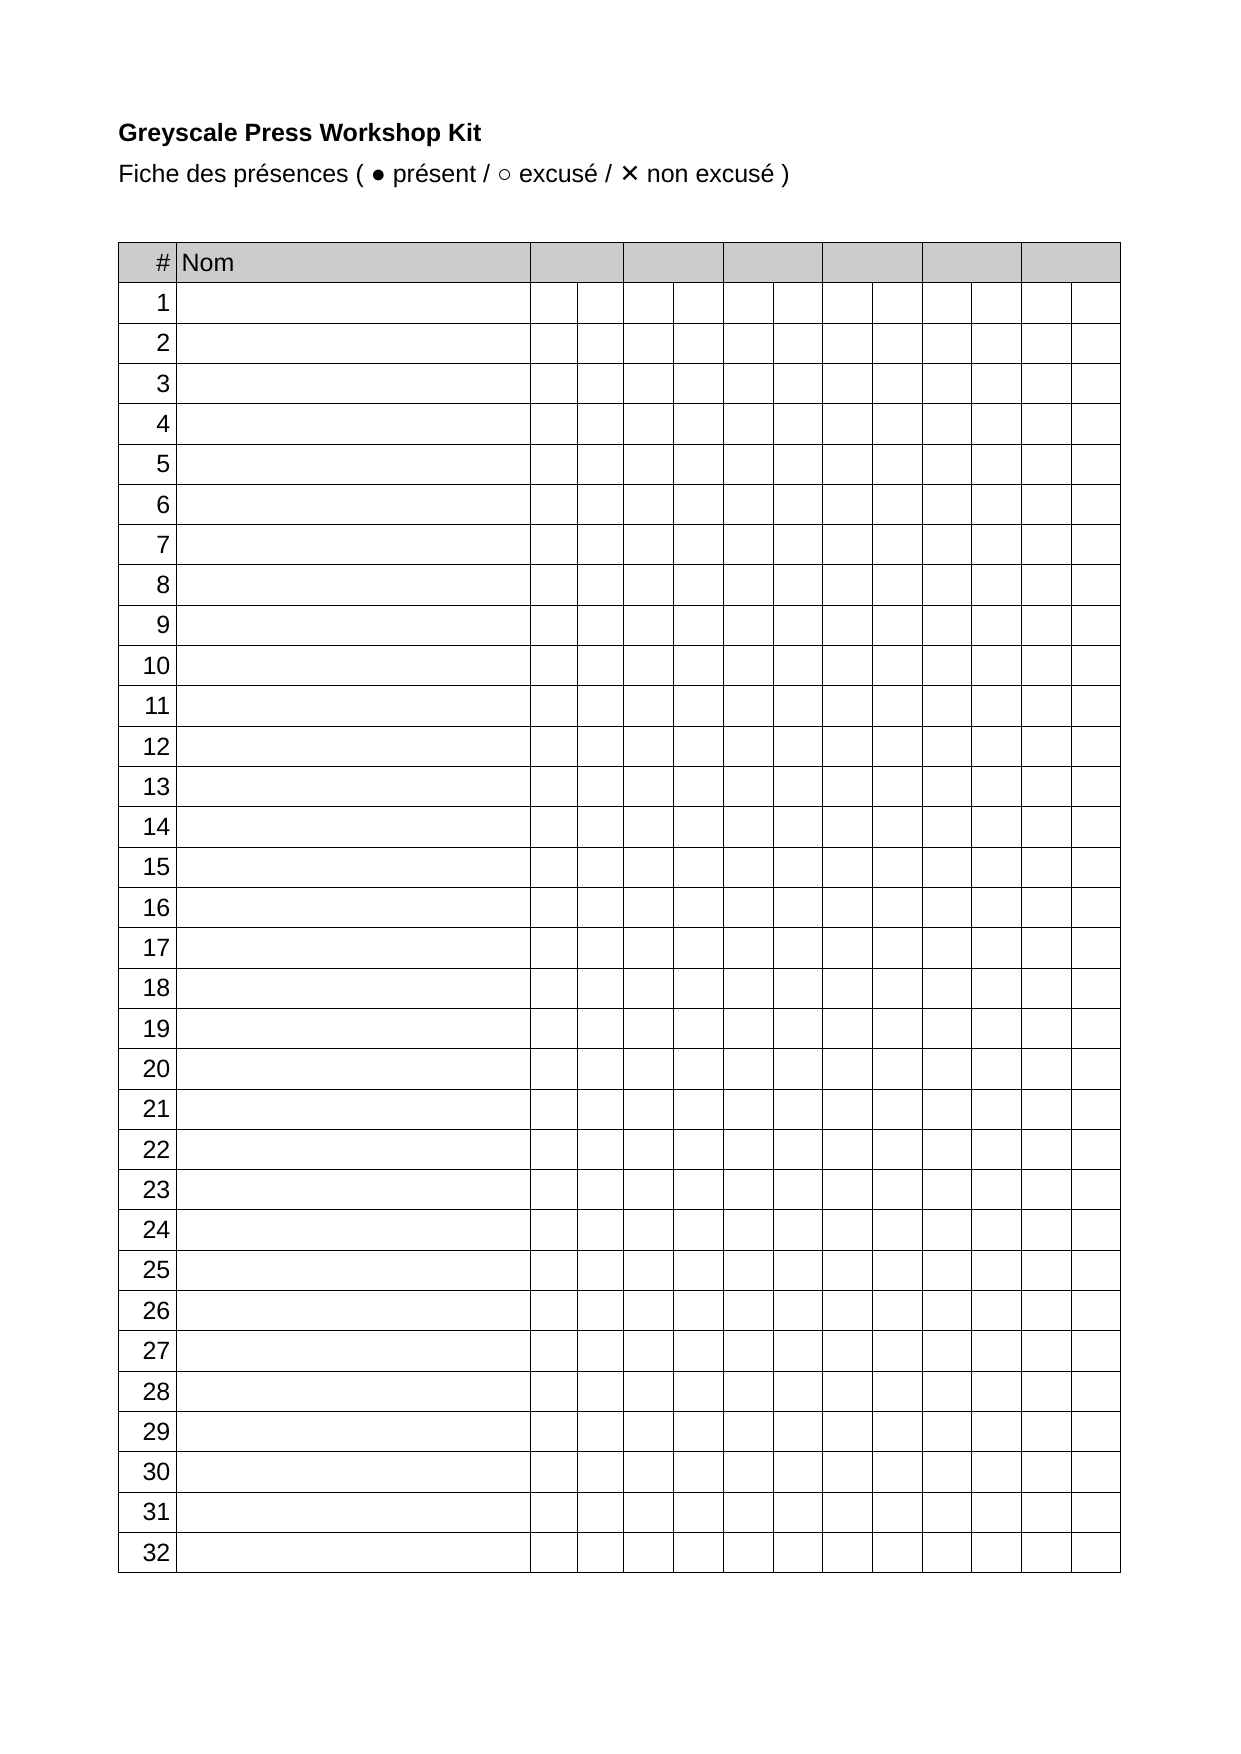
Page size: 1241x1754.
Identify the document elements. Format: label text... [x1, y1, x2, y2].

table_cell [972, 565, 1021, 605]
table_cell [774, 1210, 822, 1250]
table_cell [674, 283, 723, 322]
table_cell [1072, 1291, 1120, 1330]
table_cell [624, 485, 673, 524]
table_cell 22 [119, 1130, 176, 1169]
table_cell [823, 1090, 872, 1129]
table_cell [1072, 1130, 1120, 1169]
table_header # [119, 243, 176, 282]
table_cell [1072, 1009, 1120, 1048]
table_cell [972, 1009, 1021, 1048]
table_cell [823, 485, 872, 524]
table_cell [674, 1331, 723, 1371]
table_cell [873, 283, 922, 322]
table_cell [1022, 1009, 1071, 1048]
table_cell [774, 1130, 822, 1169]
table_cell [531, 1331, 577, 1371]
table_cell [177, 1251, 530, 1290]
table_cell [1072, 1170, 1120, 1209]
table_cell 13 [119, 767, 176, 806]
table_header [724, 243, 822, 282]
table_cell [972, 404, 1021, 443]
table_cell [774, 485, 822, 524]
table_cell 11 [119, 686, 176, 726]
table_cell [177, 445, 530, 484]
table_cell [823, 1493, 872, 1532]
table_cell [177, 1130, 530, 1169]
table_cell [823, 1452, 872, 1492]
table_cell [1022, 525, 1071, 564]
table_cell [177, 1412, 530, 1451]
table_cell [823, 324, 872, 363]
table_cell [823, 445, 872, 484]
table_cell [774, 1412, 822, 1451]
table_cell [873, 1493, 922, 1532]
text Greyscale Press Workshop Kit [118, 118, 1122, 147]
table_cell [972, 1130, 1021, 1169]
table_cell [774, 928, 822, 967]
table_cell [972, 888, 1021, 927]
table_cell [1022, 283, 1071, 322]
table_cell [873, 928, 922, 967]
table_cell [624, 969, 673, 1008]
table_cell [823, 364, 872, 403]
table_cell [1022, 646, 1071, 685]
table_cell [531, 1170, 577, 1209]
table_cell [774, 1291, 822, 1330]
table_cell [972, 283, 1021, 322]
table_cell [624, 1210, 673, 1250]
table_cell [624, 283, 673, 322]
table_cell [674, 1251, 723, 1290]
table_cell [972, 485, 1021, 524]
table_cell [823, 1372, 872, 1411]
table_cell [177, 969, 530, 1008]
table_cell [531, 727, 577, 766]
table_cell [774, 404, 822, 443]
table_cell [1072, 485, 1120, 524]
table_cell [972, 1090, 1021, 1129]
table_cell [873, 888, 922, 927]
table_cell [1072, 606, 1120, 645]
table_cell [923, 1090, 971, 1129]
table_cell [531, 1009, 577, 1048]
table_cell [624, 1372, 673, 1411]
table_cell [873, 807, 922, 847]
table_cell [674, 727, 723, 766]
table_cell [774, 324, 822, 363]
table_cell [923, 565, 971, 605]
table_cell [674, 1009, 723, 1048]
table_cell [972, 525, 1021, 564]
table_cell [578, 445, 623, 484]
table_cell [823, 1291, 872, 1330]
table_cell [1022, 364, 1071, 403]
table_cell [1072, 404, 1120, 443]
table_cell [578, 1251, 623, 1290]
table_cell [1072, 1251, 1120, 1290]
text Fiche des présences ( ● présent / ○ excusé / ✕ non excusé ) [118, 159, 1122, 188]
table_cell [774, 807, 822, 847]
table_cell [923, 1170, 971, 1209]
table_cell [823, 1533, 872, 1572]
table_cell [972, 1251, 1021, 1290]
table_cell [823, 686, 872, 726]
table_cell [873, 767, 922, 806]
table_cell [578, 1210, 623, 1250]
table_cell [624, 807, 673, 847]
table_cell [531, 404, 577, 443]
table_cell [1022, 1090, 1071, 1129]
table_cell [531, 767, 577, 806]
table_cell [1072, 1533, 1120, 1572]
table_cell 16 [119, 888, 176, 927]
table_cell 15 [119, 848, 176, 887]
table_cell [624, 1291, 673, 1330]
table_cell [923, 606, 971, 645]
table_cell [724, 364, 773, 403]
table_cell [578, 969, 623, 1008]
table_cell [578, 606, 623, 645]
table_cell [674, 686, 723, 726]
table_cell 30 [119, 1452, 176, 1492]
table_cell [624, 848, 673, 887]
table_cell 31 [119, 1493, 176, 1532]
table_cell [177, 1049, 530, 1088]
table_cell [1022, 404, 1071, 443]
table_cell [578, 727, 623, 766]
table_cell [823, 848, 872, 887]
table_cell [624, 1170, 673, 1209]
table_cell [177, 1009, 530, 1048]
table_cell [674, 404, 723, 443]
table_cell 1 [119, 283, 176, 322]
table_cell [1072, 686, 1120, 726]
table_cell [531, 485, 577, 524]
table_cell [624, 1009, 673, 1048]
table_cell 8 [119, 565, 176, 605]
table_cell [578, 1493, 623, 1532]
table_cell [531, 888, 577, 927]
table_cell [873, 1291, 922, 1330]
table_cell [972, 646, 1021, 685]
table_cell [177, 928, 530, 967]
table_cell [823, 1251, 872, 1290]
table_cell [923, 807, 971, 847]
table_cell [1022, 1251, 1071, 1290]
table_cell [531, 364, 577, 403]
table_cell [674, 606, 723, 645]
table_cell [1022, 1452, 1071, 1492]
table_cell [674, 848, 723, 887]
table_cell 25 [119, 1251, 176, 1290]
table_cell [624, 525, 673, 564]
table_cell [177, 283, 530, 322]
table_cell [1072, 1493, 1120, 1532]
table_cell [624, 1130, 673, 1169]
table_cell [923, 646, 971, 685]
table_cell [724, 1372, 773, 1411]
table_cell [774, 606, 822, 645]
table_cell [674, 1170, 723, 1209]
table_cell [1072, 364, 1120, 403]
table_cell [177, 767, 530, 806]
table_cell [724, 404, 773, 443]
table_cell [823, 1130, 872, 1169]
table_cell [873, 848, 922, 887]
table_cell [724, 1170, 773, 1209]
table_cell [873, 1372, 922, 1411]
table_cell [873, 565, 922, 605]
table_header [923, 243, 1021, 282]
table_cell [578, 1009, 623, 1048]
table_cell [1072, 1372, 1120, 1411]
table_cell [972, 767, 1021, 806]
table_cell [1022, 1331, 1071, 1371]
table_cell [177, 727, 530, 766]
table_cell [177, 404, 530, 443]
table_cell [674, 1452, 723, 1492]
table_cell [823, 888, 872, 927]
table_cell [624, 1493, 673, 1532]
table_cell [531, 606, 577, 645]
table_cell [873, 1251, 922, 1290]
table_cell [531, 525, 577, 564]
table_cell [724, 445, 773, 484]
table_cell [177, 1372, 530, 1411]
table_cell [774, 525, 822, 564]
table_cell [972, 727, 1021, 766]
table_cell 4 [119, 404, 176, 443]
table_cell [1072, 525, 1120, 564]
table_cell [774, 1372, 822, 1411]
table_cell [774, 1009, 822, 1048]
table_cell [177, 848, 530, 887]
table_cell [972, 1331, 1021, 1371]
table_cell [923, 1533, 971, 1572]
table_cell [674, 969, 723, 1008]
table_cell [531, 565, 577, 605]
table_cell [823, 283, 872, 322]
table_cell [1022, 1533, 1071, 1572]
table_cell [624, 606, 673, 645]
table_cell [823, 606, 872, 645]
table_cell [823, 807, 872, 847]
table_cell [873, 1412, 922, 1451]
table_cell [674, 646, 723, 685]
table_cell [873, 1210, 922, 1250]
table_cell [873, 1090, 922, 1129]
table_cell [774, 686, 822, 726]
table_cell [972, 324, 1021, 363]
table_header [1022, 243, 1120, 282]
table_cell [873, 727, 922, 766]
table_cell [724, 324, 773, 363]
table_cell [578, 283, 623, 322]
table_cell [1022, 928, 1071, 967]
table_cell [177, 364, 530, 403]
table_cell [724, 1009, 773, 1048]
table_cell [531, 324, 577, 363]
table_cell [823, 1049, 872, 1088]
table_cell [873, 364, 922, 403]
table_cell [774, 1170, 822, 1209]
table_cell [578, 525, 623, 564]
table_cell 26 [119, 1291, 176, 1330]
table_cell [724, 283, 773, 322]
table_cell [1022, 485, 1071, 524]
table_cell [674, 485, 723, 524]
table_cell 19 [119, 1009, 176, 1048]
table_cell [578, 565, 623, 605]
table_cell [624, 928, 673, 967]
table_cell [873, 1009, 922, 1048]
table_cell [177, 888, 530, 927]
table_cell [774, 283, 822, 322]
table_cell [972, 1372, 1021, 1411]
table_cell [972, 1493, 1021, 1532]
table_cell [823, 1331, 872, 1371]
table_cell [724, 485, 773, 524]
table_cell [1022, 888, 1071, 927]
table_cell [724, 525, 773, 564]
table_cell [823, 1412, 872, 1451]
table_cell [578, 485, 623, 524]
table_cell [531, 1210, 577, 1250]
table_cell [1072, 646, 1120, 685]
table_cell [923, 485, 971, 524]
table_cell [674, 324, 723, 363]
table_cell 21 [119, 1090, 176, 1129]
table_cell [1072, 807, 1120, 847]
table_cell [923, 928, 971, 967]
table_cell [923, 1049, 971, 1088]
table_cell [1022, 1130, 1071, 1169]
table_cell [923, 1251, 971, 1290]
table_header [823, 243, 922, 282]
table_cell [578, 1291, 623, 1330]
table_cell [578, 807, 623, 847]
table_cell [578, 646, 623, 685]
table_cell [531, 646, 577, 685]
table_cell 29 [119, 1412, 176, 1451]
table_cell [972, 606, 1021, 645]
table_cell [724, 606, 773, 645]
table_header Nom [177, 243, 530, 282]
table_cell [578, 324, 623, 363]
table_cell [873, 1452, 922, 1492]
table_cell [1022, 1291, 1071, 1330]
table_cell [873, 1170, 922, 1209]
table_cell [1022, 324, 1071, 363]
table_cell 27 [119, 1331, 176, 1371]
table_cell [674, 364, 723, 403]
table_cell [823, 727, 872, 766]
table_cell [1022, 727, 1071, 766]
table_cell [923, 1452, 971, 1492]
table_cell [1022, 606, 1071, 645]
table_cell [177, 1533, 530, 1572]
table_cell [531, 686, 577, 726]
table_cell [972, 1170, 1021, 1209]
table_cell [674, 1090, 723, 1129]
table_cell [674, 1372, 723, 1411]
table_cell [724, 646, 773, 685]
table_cell [774, 1331, 822, 1371]
table_cell [774, 565, 822, 605]
table_cell 7 [119, 525, 176, 564]
table_cell [578, 1533, 623, 1572]
table_cell [923, 525, 971, 564]
table_cell [674, 807, 723, 847]
table_cell [873, 1049, 922, 1088]
table_cell [972, 848, 1021, 887]
table_cell [624, 767, 673, 806]
table_cell [972, 1412, 1021, 1451]
table_cell [972, 928, 1021, 967]
table_cell [724, 767, 773, 806]
table_cell [674, 1130, 723, 1169]
table_cell [624, 324, 673, 363]
table_cell [674, 928, 723, 967]
table_cell [531, 1291, 577, 1330]
table_cell [578, 686, 623, 726]
table_cell [578, 364, 623, 403]
table_cell [923, 404, 971, 443]
table_cell [1072, 928, 1120, 967]
table_cell [1072, 565, 1120, 605]
table_cell [531, 1533, 577, 1572]
table_cell 9 [119, 606, 176, 645]
table_cell [724, 1493, 773, 1532]
table_cell [674, 1049, 723, 1088]
table_cell [823, 525, 872, 564]
table_cell [823, 646, 872, 685]
table_cell [177, 606, 530, 645]
table_cell [972, 1452, 1021, 1492]
table_cell [873, 445, 922, 484]
table_cell [578, 848, 623, 887]
table_cell [724, 565, 773, 605]
table_cell 6 [119, 485, 176, 524]
table_cell [724, 969, 773, 1008]
table_cell [531, 807, 577, 847]
table_cell [923, 686, 971, 726]
table_cell [1072, 1331, 1120, 1371]
table_cell [972, 445, 1021, 484]
table_cell 23 [119, 1170, 176, 1209]
table_cell [1072, 888, 1120, 927]
table_cell [1072, 1452, 1120, 1492]
table_cell 28 [119, 1372, 176, 1411]
table_cell [873, 1533, 922, 1572]
table_cell 17 [119, 928, 176, 967]
table_cell [177, 1090, 530, 1129]
table_cell [923, 888, 971, 927]
table_cell [972, 1210, 1021, 1250]
table_cell [724, 807, 773, 847]
table_cell [674, 888, 723, 927]
table_cell [724, 1533, 773, 1572]
table_cell [177, 1291, 530, 1330]
table_cell [724, 1291, 773, 1330]
table_cell [823, 404, 872, 443]
table_cell [724, 686, 773, 726]
table_cell [624, 686, 673, 726]
table_cell [873, 525, 922, 564]
table_cell [873, 404, 922, 443]
table_cell [624, 1452, 673, 1492]
table_cell [177, 807, 530, 847]
table_cell [774, 848, 822, 887]
table_cell [177, 1452, 530, 1492]
table_cell [873, 606, 922, 645]
table_cell [1072, 969, 1120, 1008]
table_cell [1022, 807, 1071, 847]
table_cell [578, 1090, 623, 1129]
table_cell 5 [119, 445, 176, 484]
table_cell [972, 1291, 1021, 1330]
table_cell [624, 1331, 673, 1371]
table_cell [531, 1130, 577, 1169]
table_cell [923, 1291, 971, 1330]
table_cell [1022, 1372, 1071, 1411]
table_header [531, 243, 623, 282]
table_cell [624, 445, 673, 484]
table_cell [774, 646, 822, 685]
table_cell [177, 324, 530, 363]
table_cell [724, 1049, 773, 1088]
table_cell [923, 445, 971, 484]
table_cell [724, 1130, 773, 1169]
table_cell [624, 727, 673, 766]
table_cell [923, 364, 971, 403]
table_cell [923, 1493, 971, 1532]
table_cell [724, 1090, 773, 1129]
table_cell 3 [119, 364, 176, 403]
table_cell [724, 848, 773, 887]
table_cell 2 [119, 324, 176, 363]
table_cell [578, 1170, 623, 1209]
table_cell [1072, 767, 1120, 806]
table_cell [923, 283, 971, 322]
table_cell [923, 1372, 971, 1411]
table_cell [823, 1009, 872, 1048]
table_cell [923, 727, 971, 766]
table_cell [774, 1049, 822, 1088]
table_cell [531, 928, 577, 967]
table_cell [531, 1090, 577, 1129]
table_cell [972, 1533, 1021, 1572]
table_cell [531, 1493, 577, 1532]
table_cell [1022, 1170, 1071, 1209]
table_cell [1022, 1412, 1071, 1451]
table_cell [972, 686, 1021, 726]
table_cell 18 [119, 969, 176, 1008]
table_cell [531, 1049, 577, 1088]
table_cell [923, 1210, 971, 1250]
table_cell [774, 1493, 822, 1532]
table_cell [578, 1412, 623, 1451]
table_cell [923, 848, 971, 887]
table_cell [774, 1251, 822, 1290]
table_cell [531, 969, 577, 1008]
table_cell [873, 1331, 922, 1371]
table_cell [724, 1251, 773, 1290]
table_cell 32 [119, 1533, 176, 1572]
table_cell [774, 969, 822, 1008]
table_cell [1022, 445, 1071, 484]
table_cell [624, 1412, 673, 1451]
table_cell [674, 565, 723, 605]
table_cell [1072, 1412, 1120, 1451]
table_cell [177, 565, 530, 605]
table_cell [823, 1170, 872, 1209]
table_cell [774, 1090, 822, 1129]
table_cell [177, 1331, 530, 1371]
table_cell [774, 767, 822, 806]
table_cell [177, 686, 530, 726]
table_cell [1022, 969, 1071, 1008]
table_cell [724, 1412, 773, 1451]
table_cell [923, 1412, 971, 1451]
table_cell [578, 888, 623, 927]
table_cell [1072, 324, 1120, 363]
table_cell [624, 646, 673, 685]
table_cell [923, 969, 971, 1008]
table_cell [823, 565, 872, 605]
table_cell [578, 1331, 623, 1371]
table_cell [624, 404, 673, 443]
table_cell [578, 1130, 623, 1169]
table_cell [674, 445, 723, 484]
table_header [624, 243, 723, 282]
table_cell 10 [119, 646, 176, 685]
table_cell [531, 283, 577, 322]
table_cell [674, 1533, 723, 1572]
table_cell [578, 404, 623, 443]
table_cell [1072, 848, 1120, 887]
table_cell [873, 646, 922, 685]
table_cell [177, 646, 530, 685]
table_cell [624, 1533, 673, 1572]
table_cell [624, 364, 673, 403]
table_cell [624, 1090, 673, 1129]
table_cell [873, 686, 922, 726]
table_cell [177, 1170, 530, 1209]
table_cell [972, 969, 1021, 1008]
table_cell [873, 485, 922, 524]
table_cell [1022, 686, 1071, 726]
table_cell [1072, 1210, 1120, 1250]
table_cell [724, 727, 773, 766]
table_cell [531, 1251, 577, 1290]
table_cell [177, 485, 530, 524]
table_cell [624, 888, 673, 927]
table_cell [578, 1372, 623, 1411]
table_cell [1072, 445, 1120, 484]
table_cell [1072, 1049, 1120, 1088]
table_cell [531, 848, 577, 887]
table_cell [972, 1049, 1021, 1088]
table_cell [823, 928, 872, 967]
table_cell [1072, 1090, 1120, 1129]
table_cell [972, 364, 1021, 403]
table_cell [774, 364, 822, 403]
table_cell [923, 1331, 971, 1371]
table_cell [774, 727, 822, 766]
table_cell [1022, 1049, 1071, 1088]
table_cell [531, 1372, 577, 1411]
table_cell [674, 1210, 723, 1250]
table_cell [177, 1493, 530, 1532]
table_cell [1022, 1493, 1071, 1532]
table_cell [923, 324, 971, 363]
table_cell [1022, 848, 1071, 887]
table_cell [724, 888, 773, 927]
table_cell [624, 565, 673, 605]
table_cell [774, 445, 822, 484]
table_cell [724, 928, 773, 967]
table_cell [823, 969, 872, 1008]
table_cell [1072, 727, 1120, 766]
table_cell [873, 1130, 922, 1169]
table_cell 20 [119, 1049, 176, 1088]
table_cell [177, 525, 530, 564]
table_cell [177, 1210, 530, 1250]
table_cell [724, 1331, 773, 1371]
table_cell [578, 1049, 623, 1088]
table_cell [674, 1493, 723, 1532]
table_cell [531, 445, 577, 484]
table_cell [674, 525, 723, 564]
table_cell [1072, 283, 1120, 322]
table_cell [578, 928, 623, 967]
table_cell [1022, 1210, 1071, 1250]
table_cell [923, 1009, 971, 1048]
table_cell 12 [119, 727, 176, 766]
table_cell [774, 1452, 822, 1492]
table_cell [873, 969, 922, 1008]
table_cell [674, 1412, 723, 1451]
table_cell [531, 1412, 577, 1451]
table_cell [624, 1251, 673, 1290]
table_cell [1022, 565, 1071, 605]
table_cell [674, 767, 723, 806]
table_cell [774, 888, 822, 927]
table_cell [674, 1291, 723, 1330]
table_cell [578, 1452, 623, 1492]
table_cell [724, 1210, 773, 1250]
table_cell [923, 767, 971, 806]
table_cell [972, 807, 1021, 847]
table_cell [624, 1049, 673, 1088]
table_cell [823, 1210, 872, 1250]
table_cell 14 [119, 807, 176, 847]
table_cell [531, 1452, 577, 1492]
table_cell [578, 767, 623, 806]
table_cell [873, 324, 922, 363]
table_cell [774, 1533, 822, 1572]
table_cell [923, 1130, 971, 1169]
table_cell [823, 767, 872, 806]
table_cell [724, 1452, 773, 1492]
table_cell 24 [119, 1210, 176, 1250]
table_cell [1022, 767, 1071, 806]
